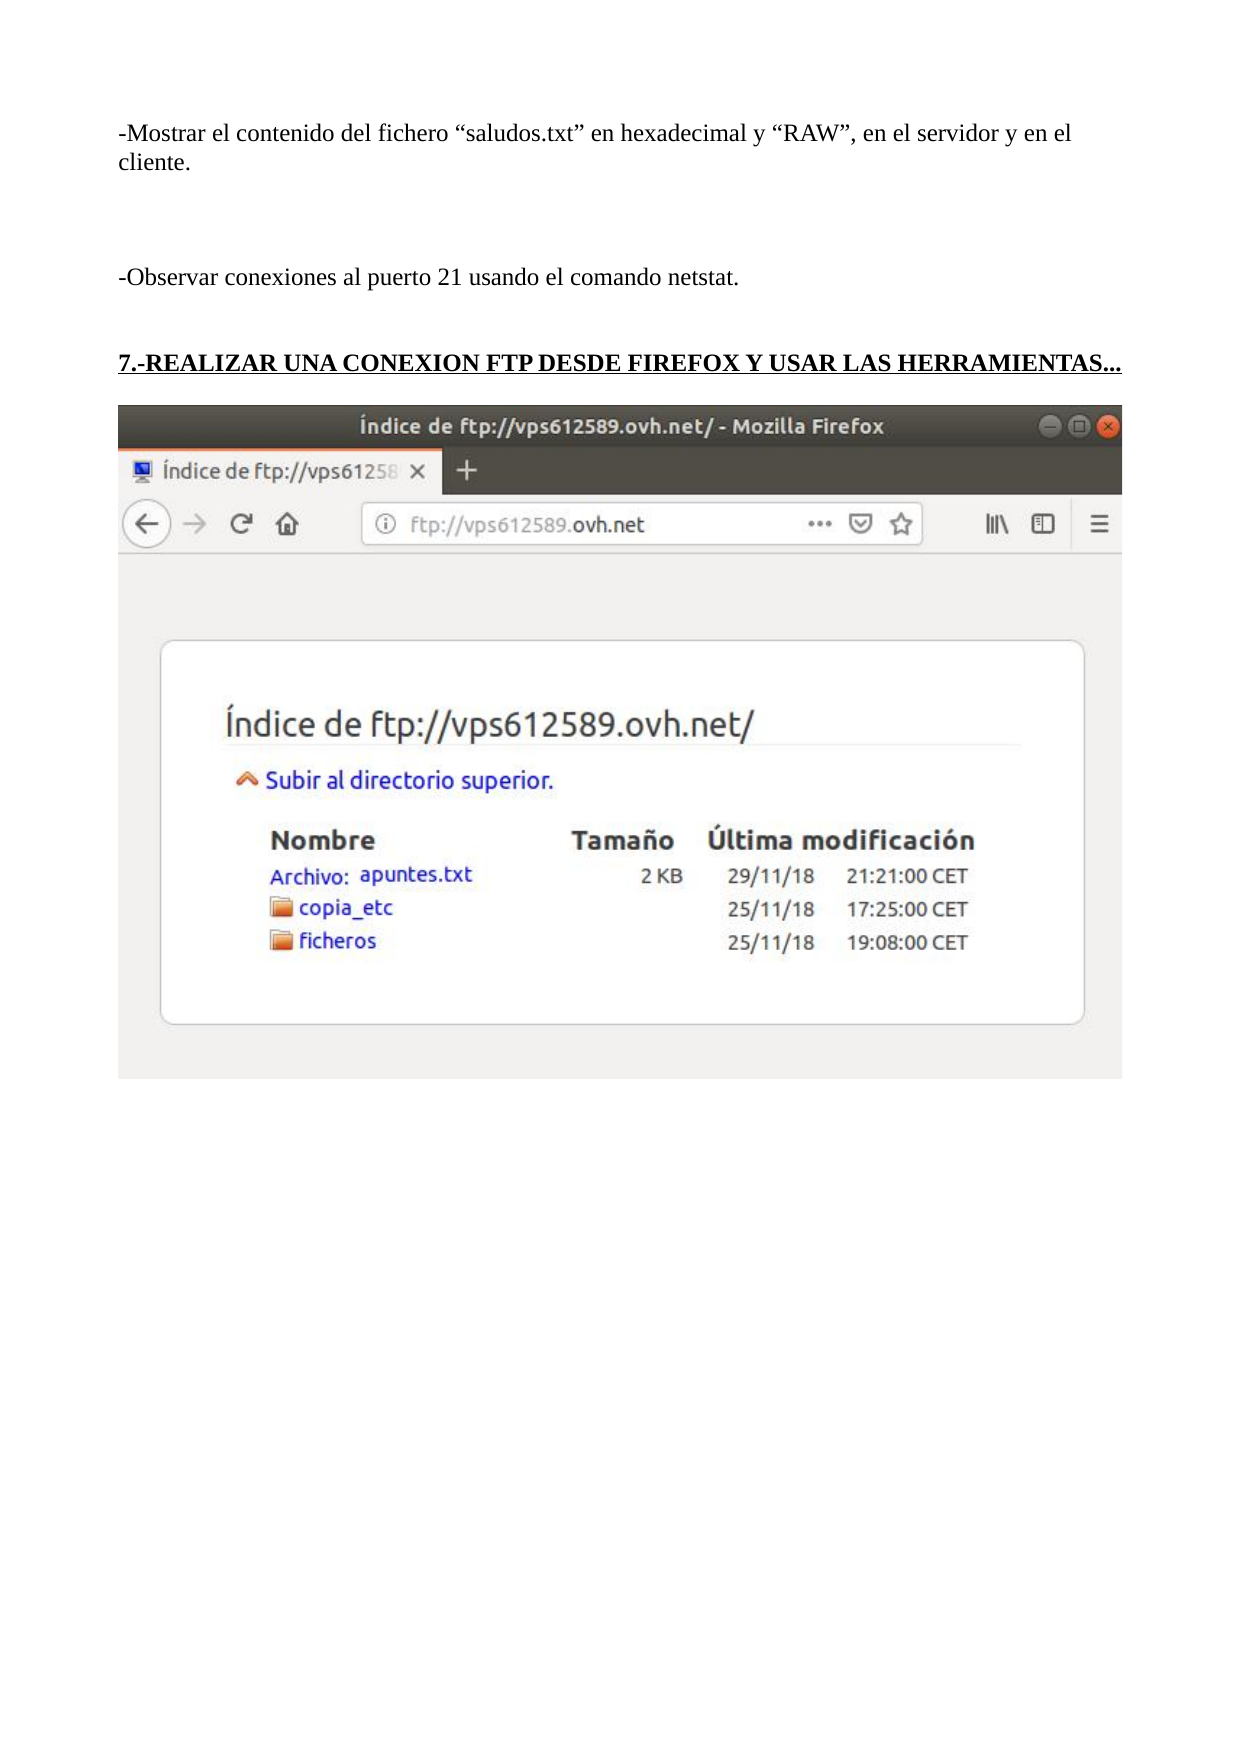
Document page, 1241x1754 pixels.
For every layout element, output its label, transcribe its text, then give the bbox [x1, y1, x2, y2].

picture [118, 405, 1123, 1079]
text 7.-REALIZAR UNA CONEXION FTP DESDE FIREFOX Y USAR LAS HERRAMIENTAS... [118, 348, 1122, 373]
text -Observar conexiones al puerto 21 usando el comando netstat. [118, 262, 1122, 291]
text -Mostrar el contenido del fichero “saludos.txt” en hexadecimal y “RAW”, en el servidor y en el cliente. [118, 118, 1122, 176]
